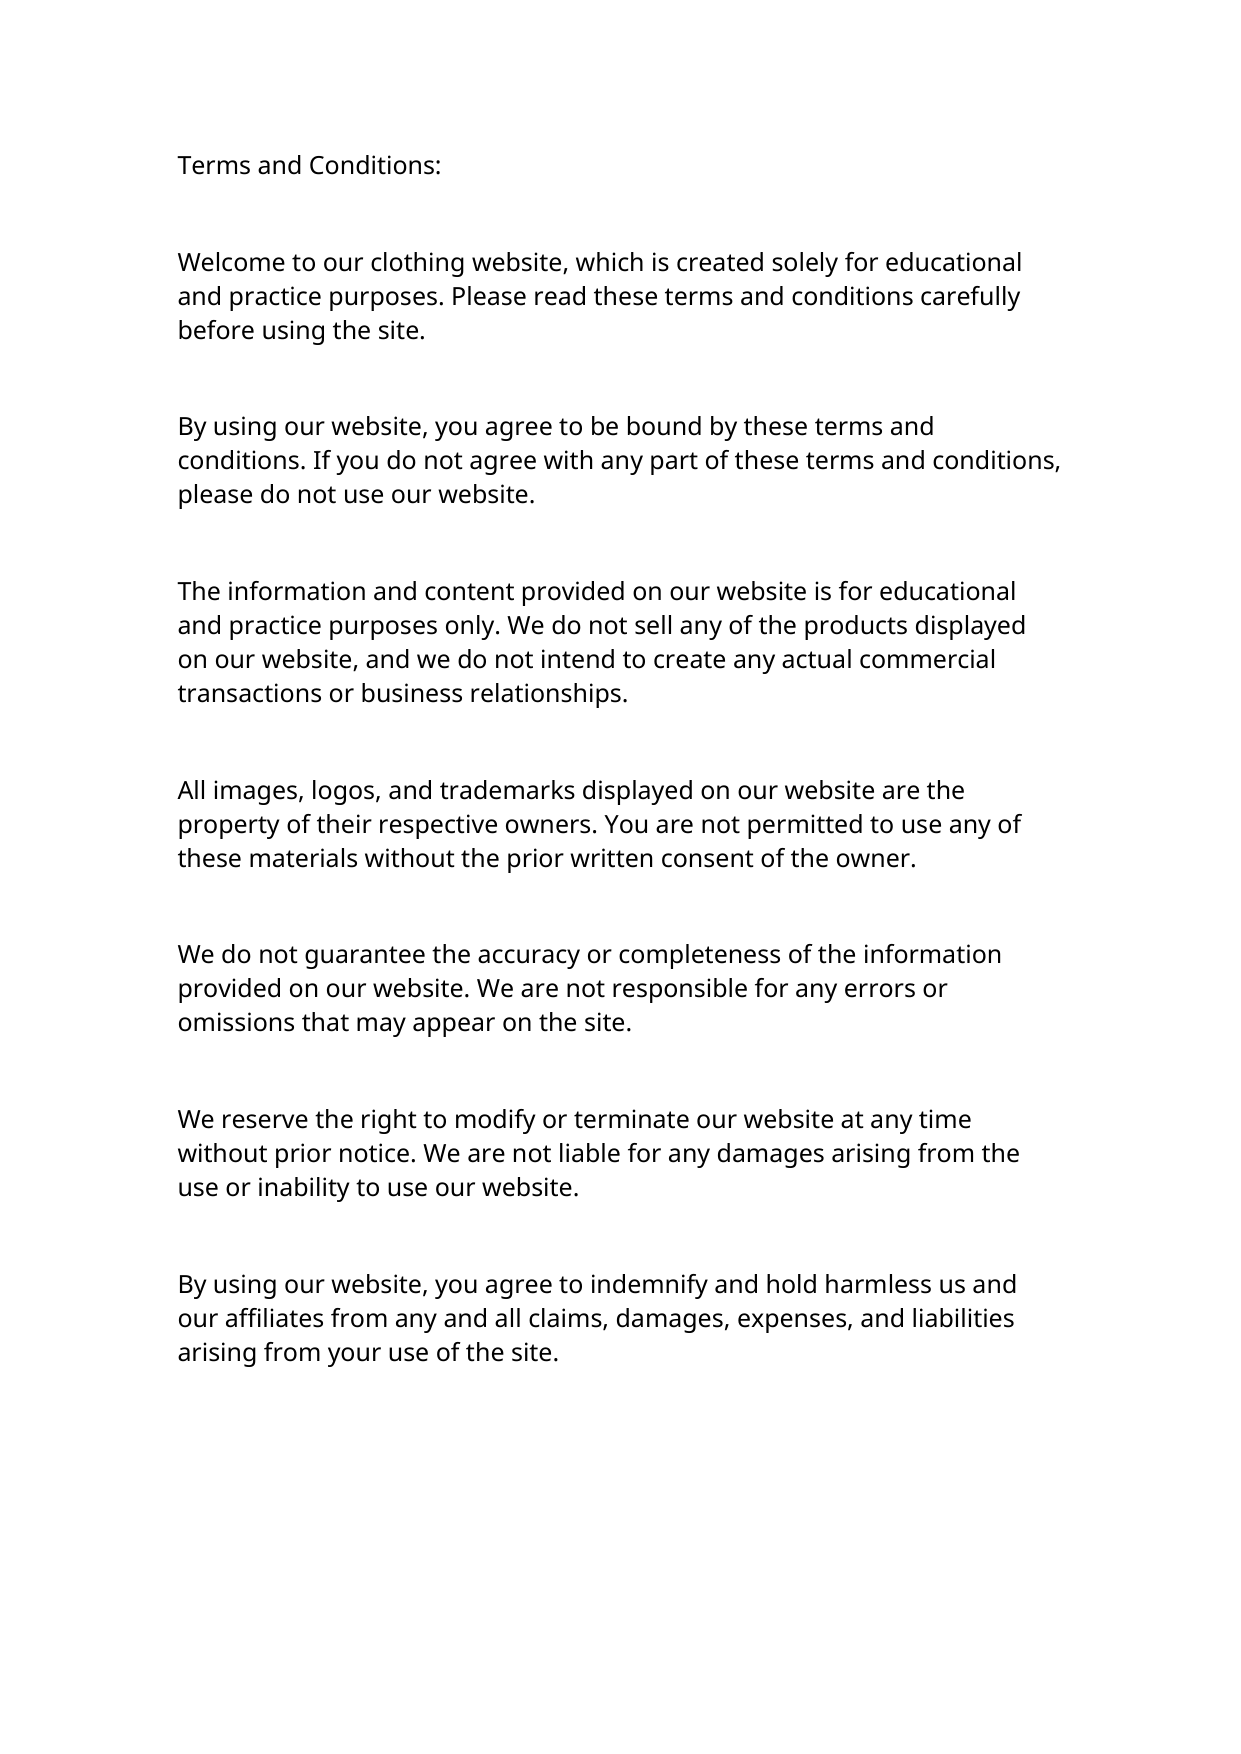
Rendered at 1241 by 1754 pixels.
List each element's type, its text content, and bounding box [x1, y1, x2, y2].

text Terms and Conditions: [177, 148, 1063, 182]
text The information and content provided on our website is for educational and practice purposes only. We do not sell any of the products displayed on our website, and we do not intend to create any actual commercial transactions or business relationships. [177, 573, 1063, 710]
text All images, logos, and trademarks displayed on our website are the property of their respective owners. You are not permitted to use any of these materials without the prior written consent of the owner. [177, 772, 1063, 874]
text We do not guarantee the accuracy or completeness of the information provided on our website. We are not responsible for any errors or omissions that may appear on the site. [177, 937, 1063, 1039]
text We reserve the right to modify or terminate our website at any time without prior notice. We are not liable for any damages arising from the use or inability to use our website. [177, 1102, 1063, 1204]
text By using our website, you agree to be bound by these terms and conditions. If you do not agree with any part of these terms and conditions, please do not use our website. [177, 409, 1063, 511]
text By using our website, you agree to indemnify and hold harmless us and our affiliates from any and all claims, damages, expenses, and liabilities arising from your use of the site. [177, 1266, 1063, 1368]
text Welcome to our clothing website, which is created solely for educational and practice purposes. Please read these terms and conditions carefully before using the site. [177, 244, 1063, 346]
